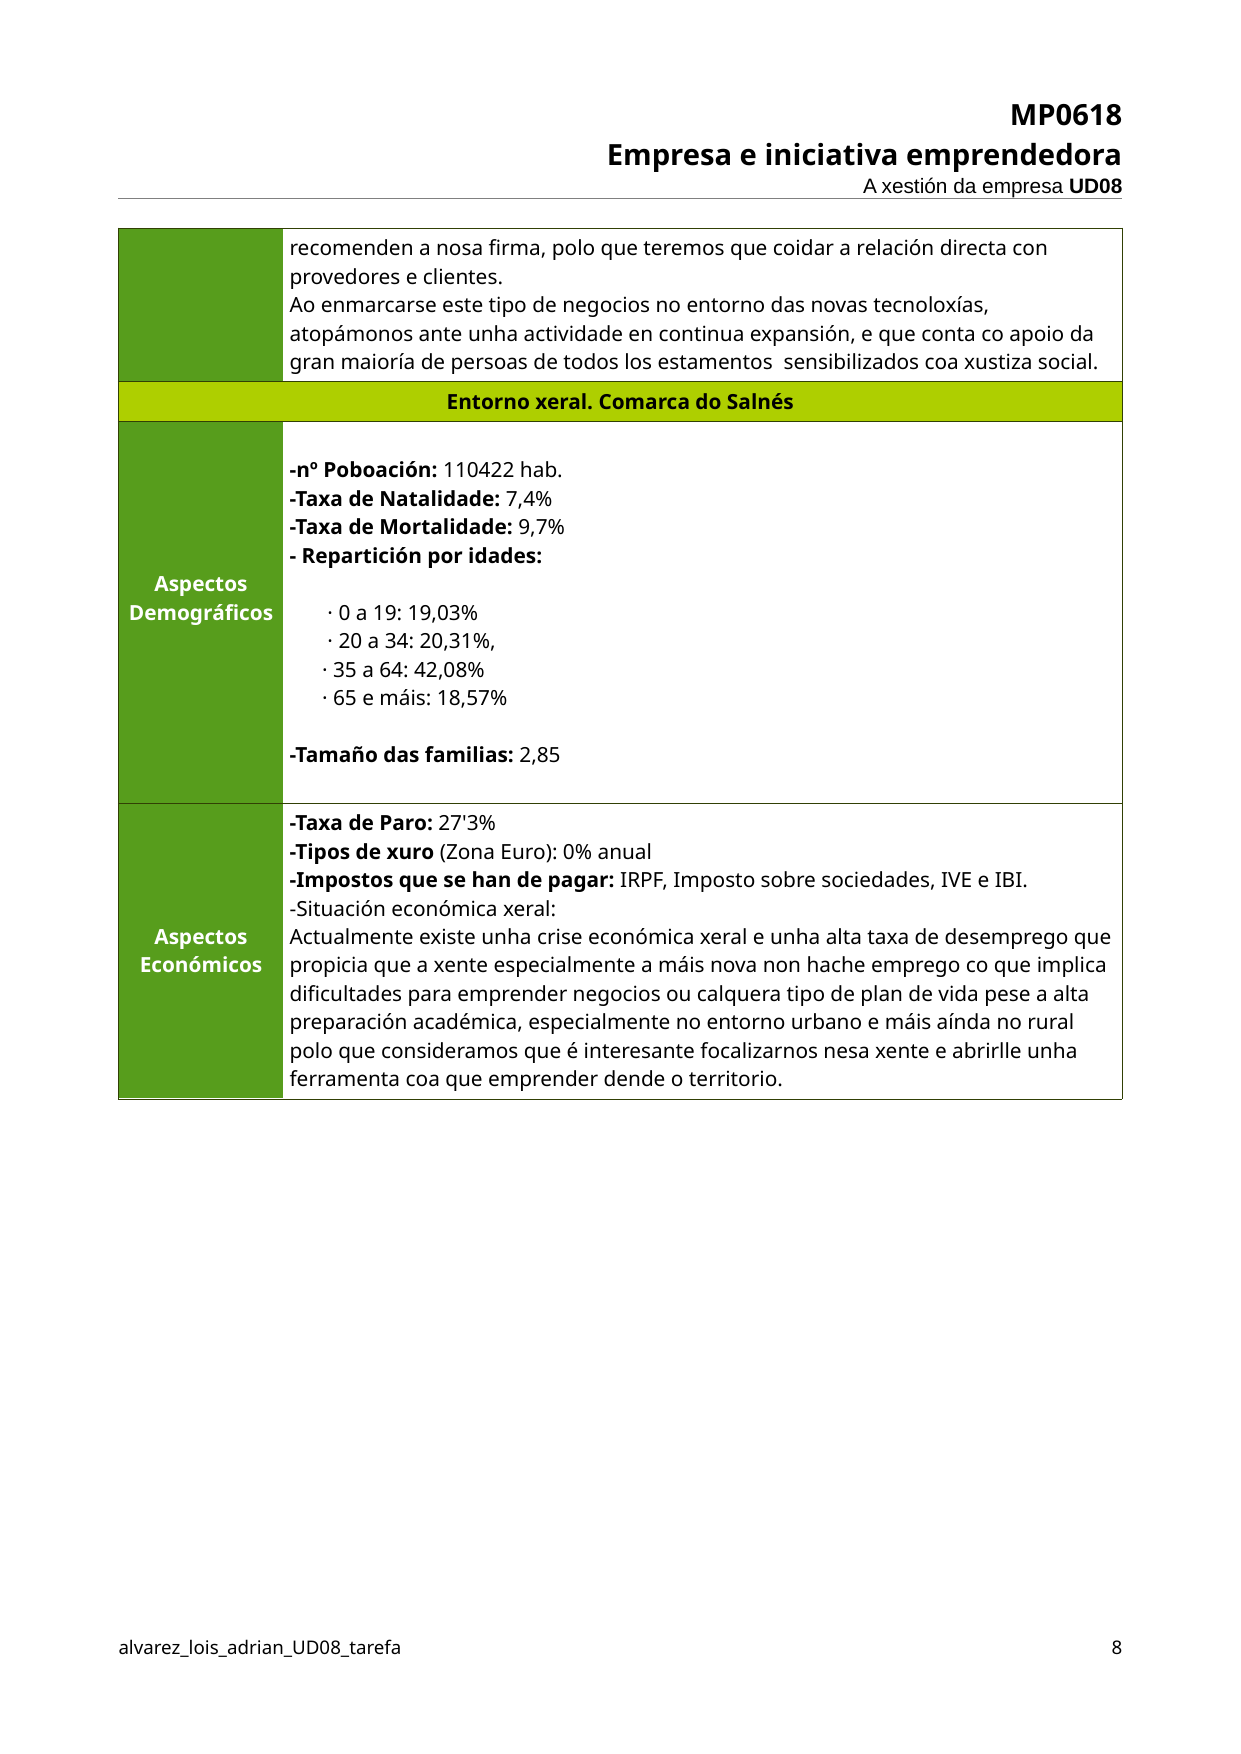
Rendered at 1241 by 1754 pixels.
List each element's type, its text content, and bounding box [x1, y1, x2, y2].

table_cell Aspectos Económicos [119, 804, 283, 1098]
table_cell -nº Poboación: 110422 hab. -Taxa de Natalidade: 7,4% -Taxa de Mortalidade: 9,7% - Repartición por idades: · 0 a 19: 19,03% · 20 a 34: 20,31%, · 35 a 64: 42,08% · 65 e máis: 18,57% -Tamaño das familias: 2,85 [284, 422, 1122, 803]
table_cell Aspectos Demográficos [119, 422, 283, 803]
table_cell [119, 229, 283, 381]
table_cell -Taxa de Paro: 27'3% -Tipos de xuro (Zona Euro): 0% anual -Impostos que se han de pagar: IRPF, Imposto sobre sociedades, IVE e IBI. -Situación económica xeral: Actualmente existe unha crise económica xeral e unha alta taxa de desemprego que propicia que a xente especialmente a máis nova non hache emprego co que implica dificultades para emprender negocios ou calquera tipo de plan de vida pese a alta preparación académica, especialmente no entorno urbano e máis aínda no rural polo que consideramos que é interesante focalizarnos nesa xente e abrirlle unha ferramenta coa que emprender dende o territorio. [284, 804, 1122, 1098]
table_cell Entorno xeral. Comarca do Salnés [119, 382, 1122, 421]
table_cell recomenden a nosa firma, polo que teremos que coidar a relación directa con provedores e clientes. Ao enmarcarse este tipo de negocios no entorno das novas tecnoloxías, atopámonos ante unha actividade en continua expansión, e que conta co apoio da gran maioría de persoas de todos los estamentos sensibilizados coa xustiza social. [284, 229, 1122, 381]
